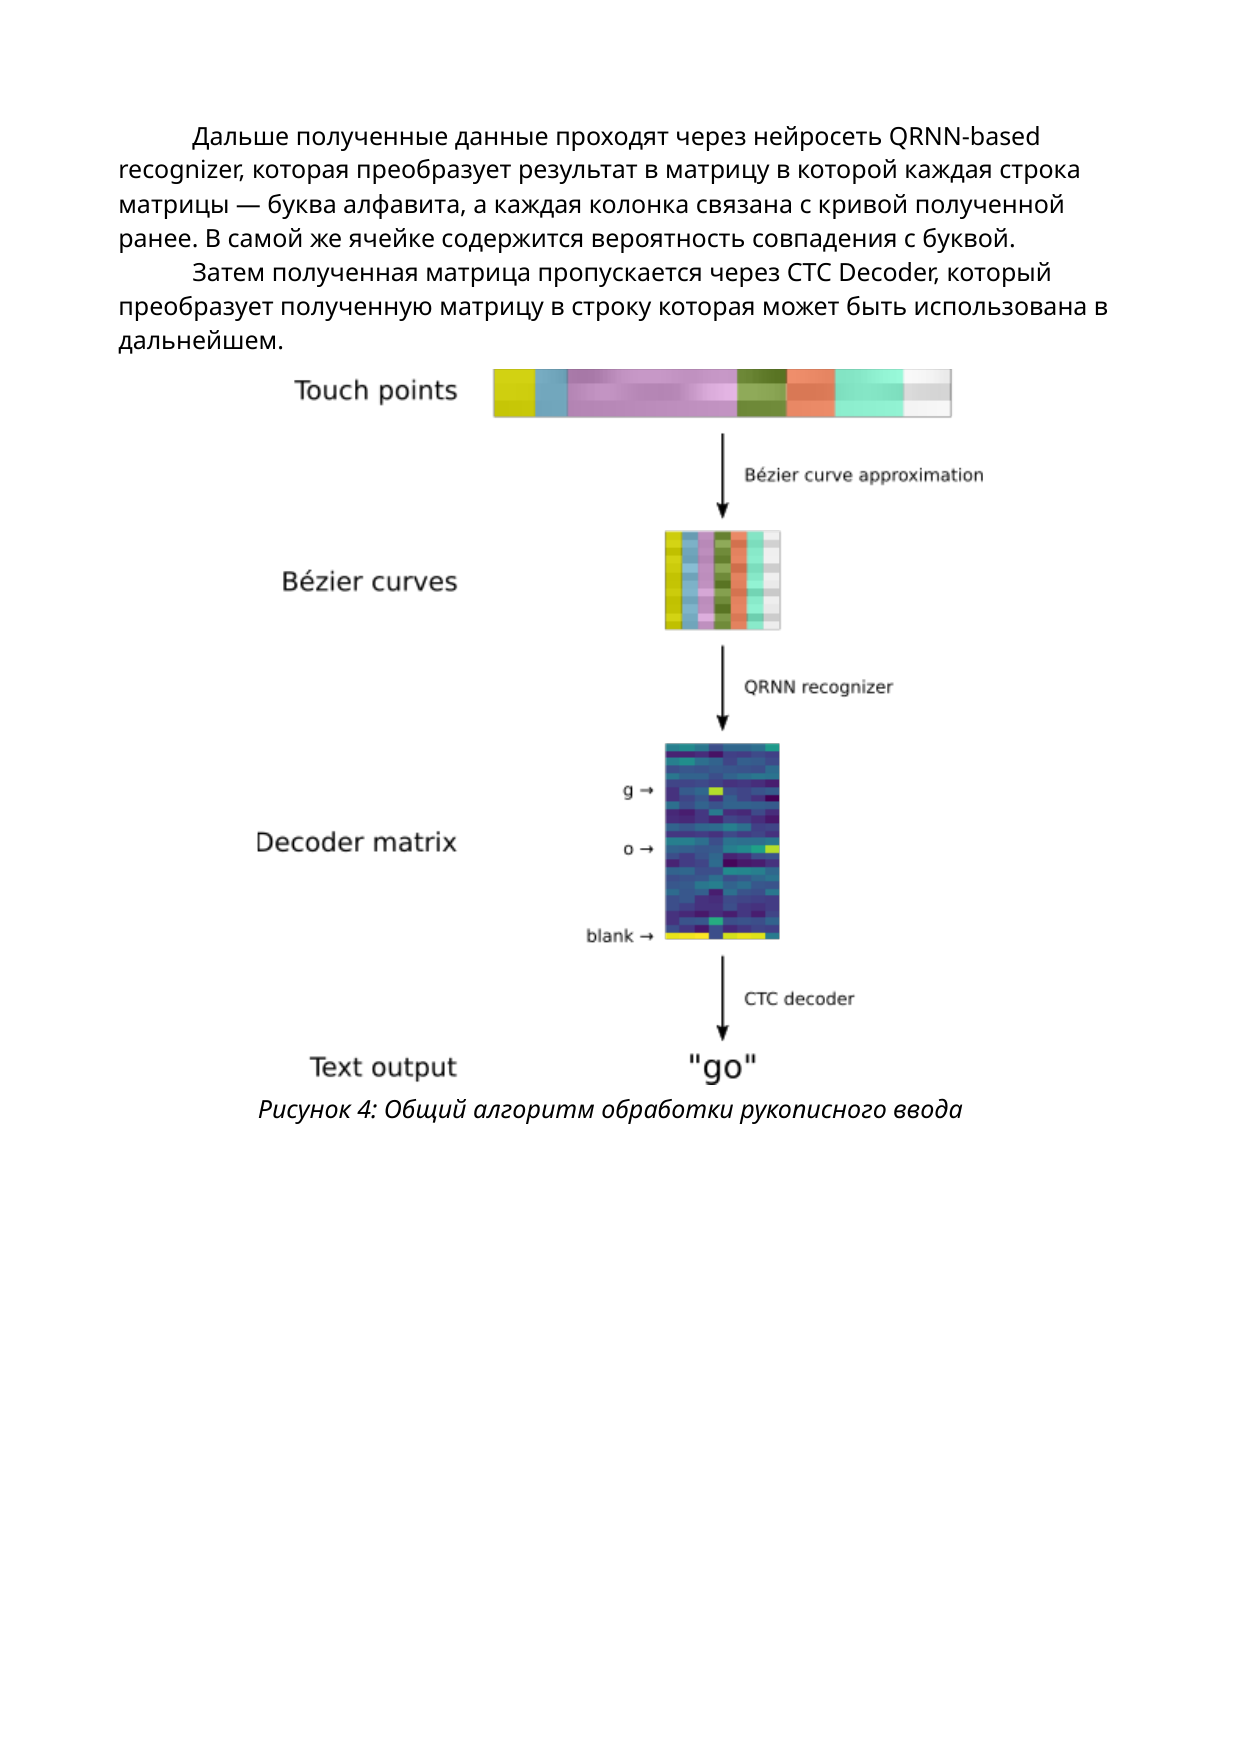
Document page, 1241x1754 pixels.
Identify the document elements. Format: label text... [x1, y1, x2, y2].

picture [257, 369, 983, 1085]
text Затем полученная матрица пропускается через CTC Decoder, который преобразует полученную матрицу в строку которая может быть использована в дальнейшем. [118, 254, 1122, 357]
text Дальше полученные данные проходят через нейросеть QRNN-based recognizer, которая преобразует результат в матрицу в которой каждая строка матрицы — буква алфавита, а каждая колонка связана с кривой полученной ранее. В самой же ячейке содержится вероятность совпадения с буквой. [118, 118, 1122, 254]
text Рисунок 4: Общий алгоритм обработки рукописного ввода [258, 1085, 983, 1126]
